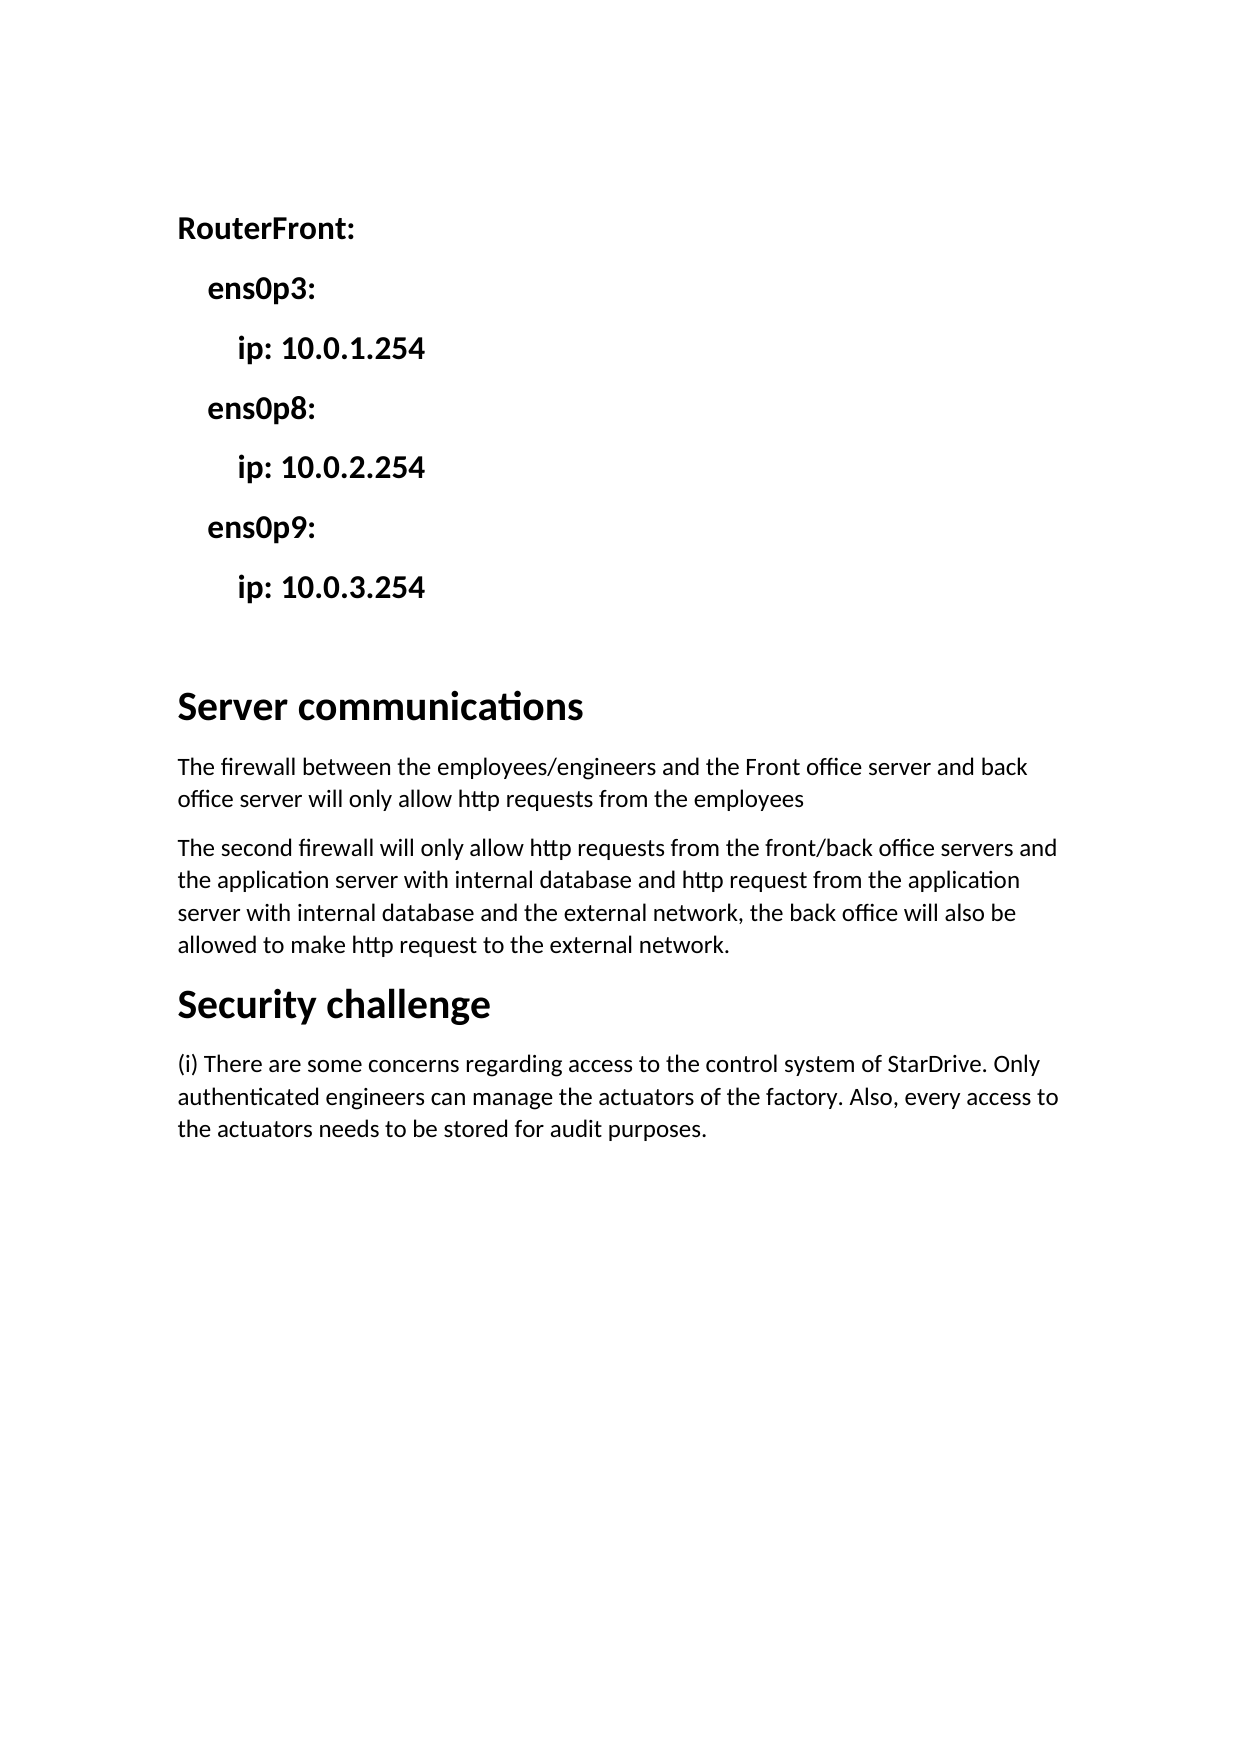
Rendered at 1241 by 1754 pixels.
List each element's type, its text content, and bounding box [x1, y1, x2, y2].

text ens0p9: [177, 506, 1063, 547]
text Security challenge [177, 978, 1063, 1029]
text ip: 10.0.1.254 [177, 327, 1063, 368]
text (i) There are some concerns regarding access to the control system of StarDrive. Only authenticated engineers can manage the actuators of the factory. Also, every access to the actuators needs to be stored for audit purposes. [177, 1048, 1063, 1143]
text ip: 10.0.2.254 [177, 447, 1063, 487]
text RouterFront: [177, 207, 1063, 248]
text ens0p3: [177, 267, 1063, 308]
text ip: 10.0.3.254 [177, 566, 1063, 607]
text The firewall between the employees/engineers and the Front office server and back office server will only allow http requests from the employees [177, 751, 1063, 814]
text The second firewall will only allow http requests from the front/back office servers and the application server with internal database and http request from the application server with internal database and the external network, the back office will also be allowed to make http request to the external network. [177, 832, 1063, 959]
text ens0p8: [177, 387, 1063, 427]
text Server communications [177, 680, 1063, 731]
